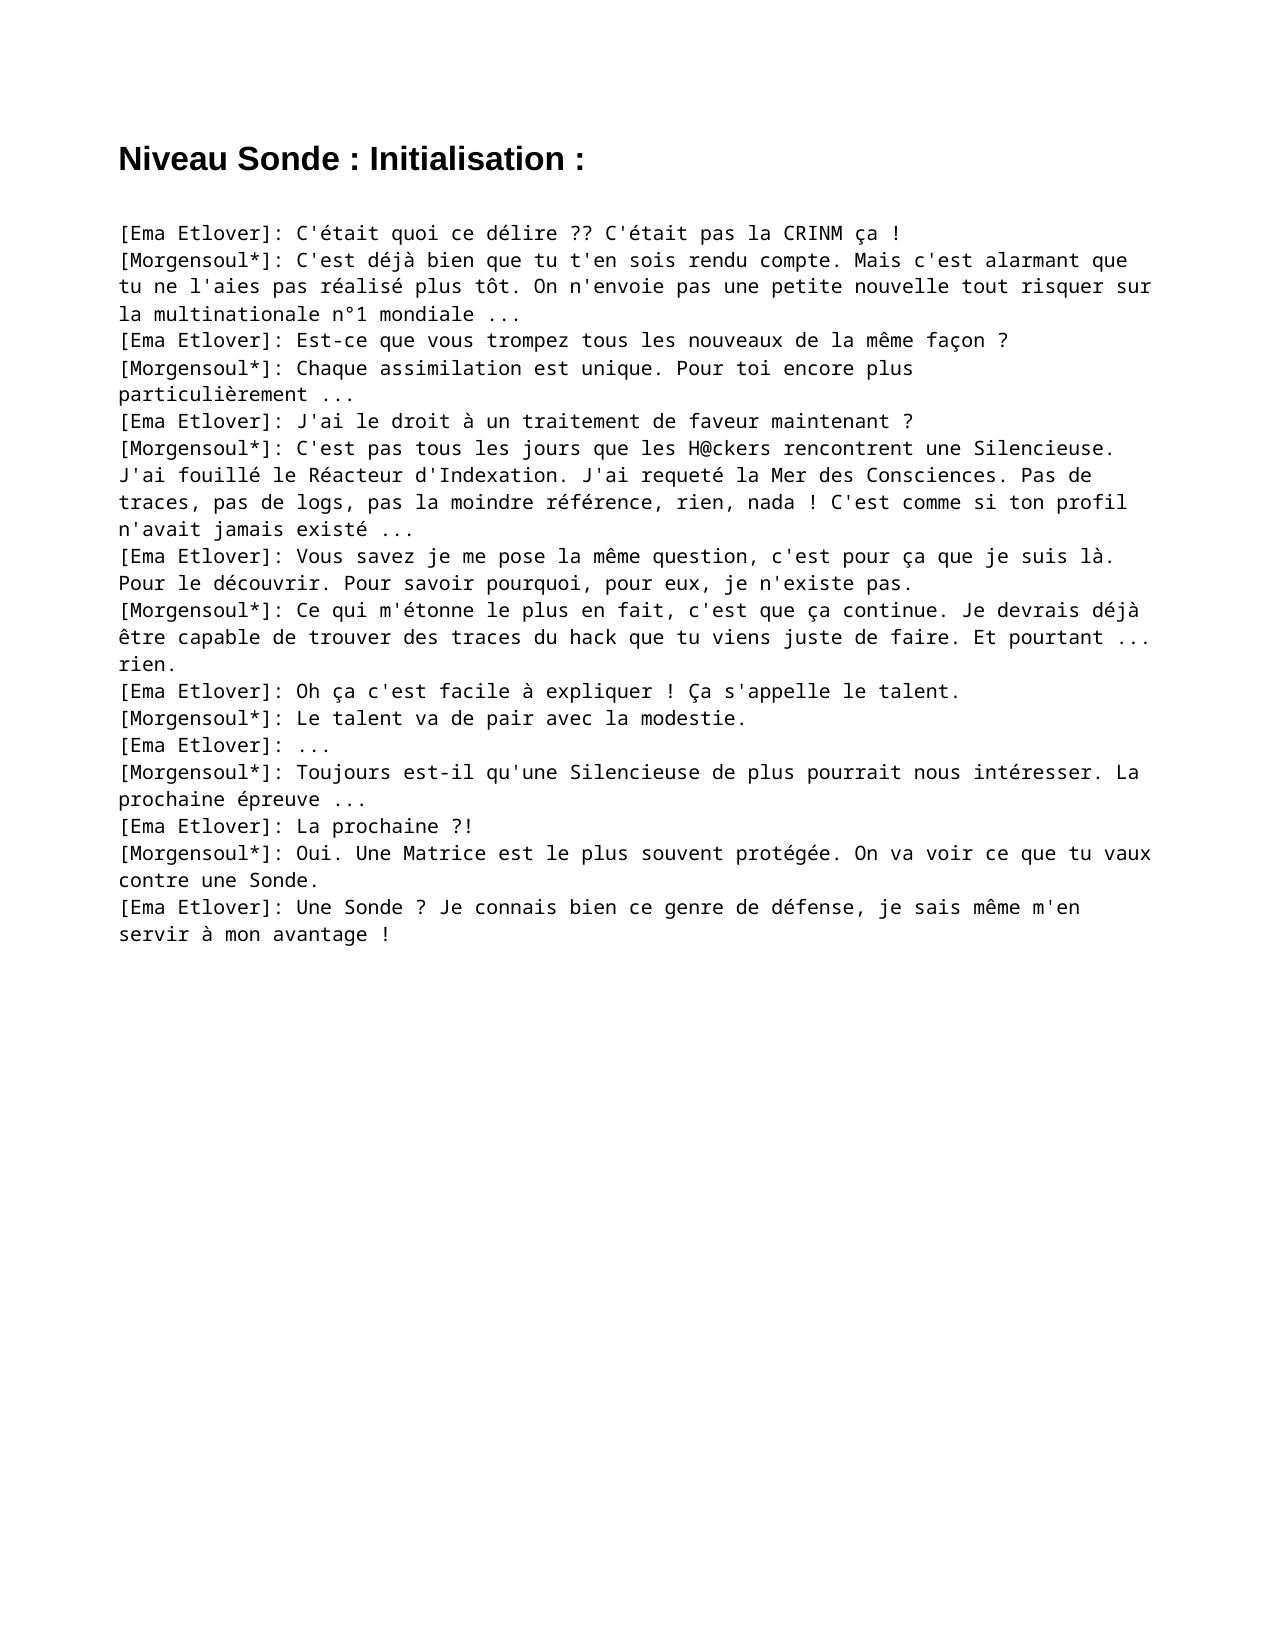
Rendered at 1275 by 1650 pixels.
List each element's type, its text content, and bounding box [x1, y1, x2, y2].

text [Ema Etlover]: Est-ce que vous trompez tous les nouveaux de la même façon ? [118, 327, 1157, 354]
text [Ema Etlover]: Vous savez je me pose la même question, c'est pour ça que je suis là. Pour le découvrir. Pour savoir pourquoi, pour eux, je n'existe pas. [118, 543, 1157, 597]
text [Ema Etlover]: La prochaine ?! [118, 812, 1157, 839]
text [Morgensoul*]: C'est déjà bien que tu t'en sois rendu compte. Mais c'est alarmant que tu ne l'aies pas réalisé plus tôt. On n'envoie pas une petite nouvelle tout risquer sur la multinationale n°1 mondiale ... [118, 246, 1157, 327]
text [Morgensoul*]: C'est pas tous les jours que les H@ckers rencontrent une Silencieuse. J'ai fouillé le Réacteur d'Indexation. J'ai requeté la Mer des Consciences. Pas de traces, pas de logs, pas la moindre référence, rien, nada ! C'est comme si ton profil n'avait jamais existé ... [118, 435, 1157, 543]
text [Ema Etlover]: Une Sonde ? Je connais bien ce genre de défense, je sais même m'en servir à mon avantage ! [118, 893, 1157, 947]
text [Morgensoul*]: Le talent va de pair avec la modestie. [118, 704, 1157, 731]
text [Morgensoul*]: Ce qui m'étonne le plus en fait, c'est que ça continue. Je devrais déjà être capable de trouver des traces du hack que tu viens juste de faire. Et pourtant ... rien. [118, 597, 1157, 677]
text [Morgensoul*]: Toujours est-il qu'une Silencieuse de plus pourrait nous intéresser. La prochaine épreuve ... [118, 758, 1157, 812]
text [Ema Etlover]: J'ai le droit à un traitement de faveur maintenant ? [118, 408, 1157, 435]
subtitle Niveau Sonde : Initialisation : [118, 139, 1157, 178]
text [Morgensoul*]: Oui. Une Matrice est le plus souvent protégée. On va voir ce que tu vaux contre une Sonde. [118, 839, 1157, 893]
text [Morgensoul*]: Chaque assimilation est unique. Pour toi encore plus particulièrement ... [118, 354, 1157, 408]
text [Ema Etlover]: Oh ça c'est facile à expliquer ! Ça s'appelle le talent. [118, 677, 1157, 704]
text [Ema Etlover]: ... [118, 731, 1157, 758]
text [Ema Etlover]: C'était quoi ce délire ?? C'était pas la CRINM ça ! [118, 219, 1157, 246]
